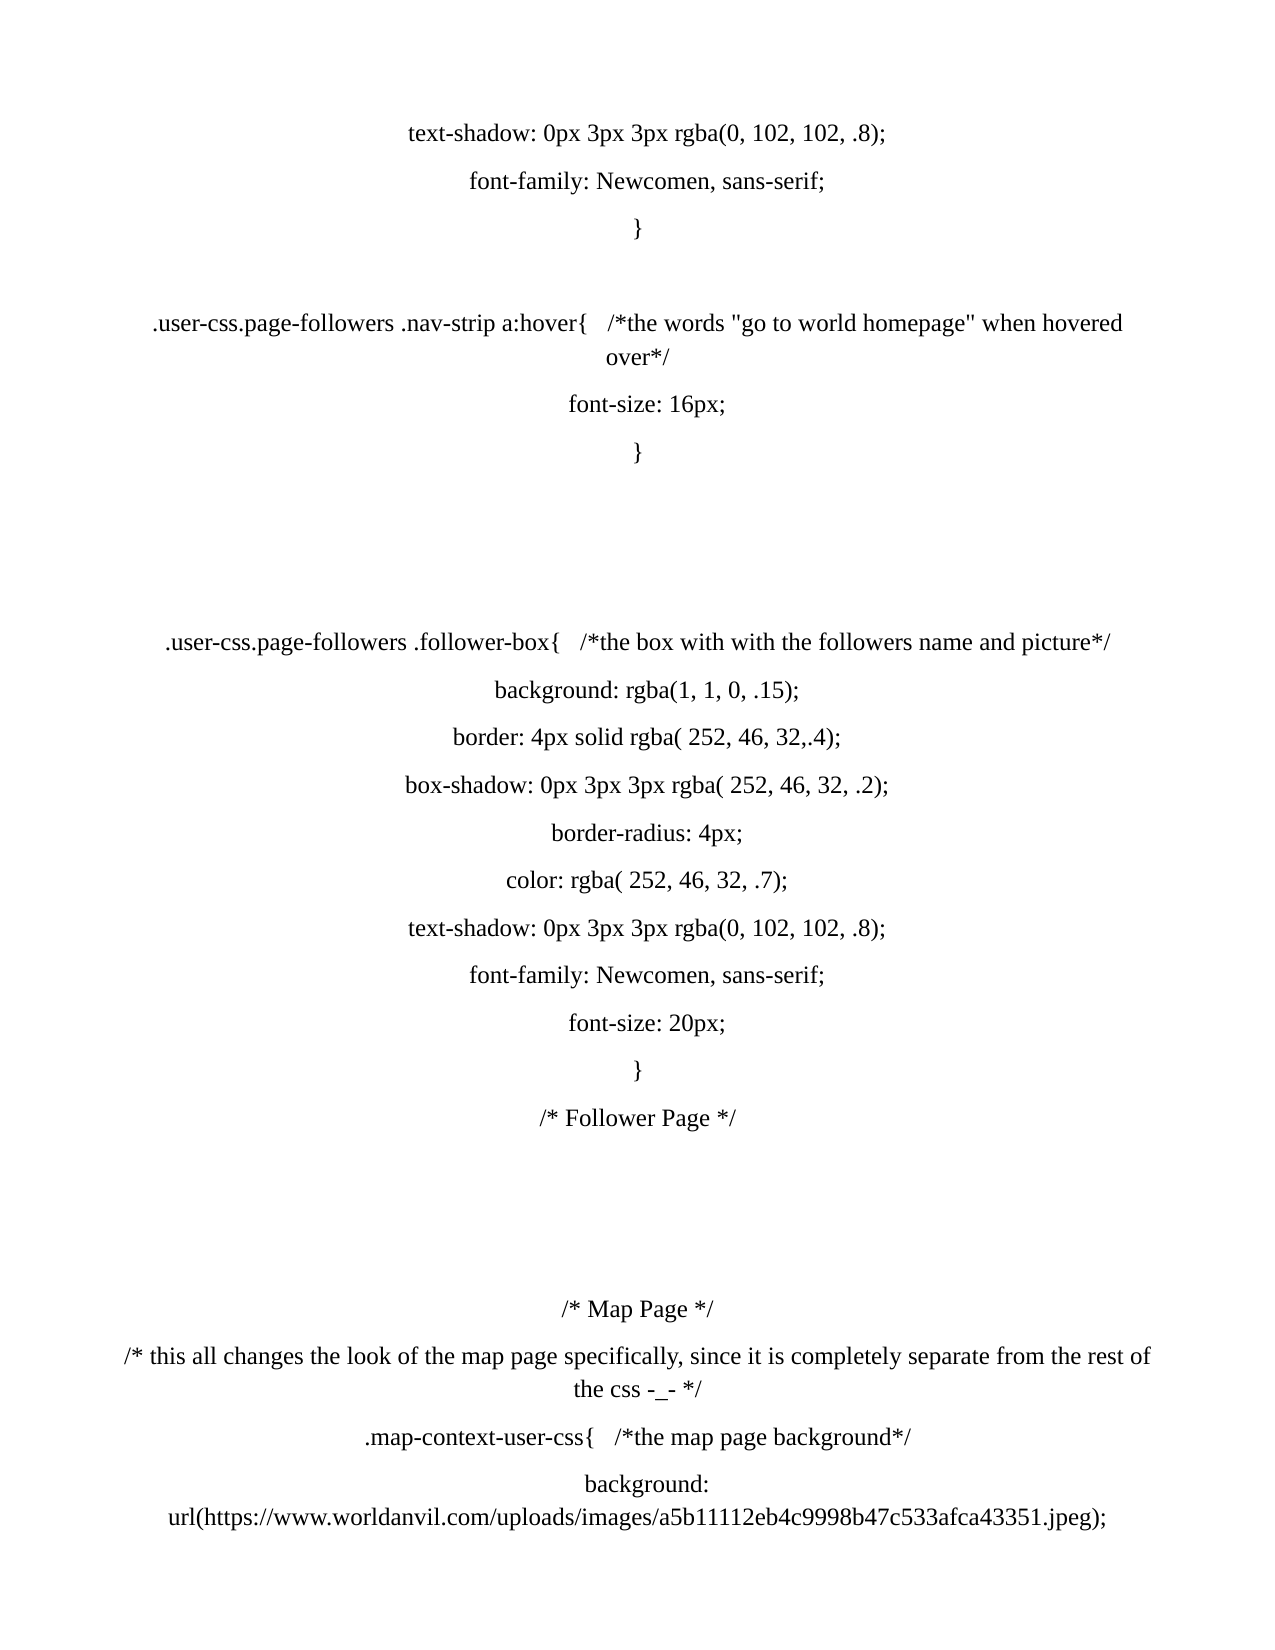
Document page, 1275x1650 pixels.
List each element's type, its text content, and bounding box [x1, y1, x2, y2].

text border: 4px solid rgba( 252, 46, 32,.4); [118, 722, 1157, 751]
text font-family: Newcomen, sans-serif; [118, 166, 1157, 194]
text text-shadow: 0px 3px 3px rgba(0, 102, 102, .8); [118, 913, 1157, 942]
text } [118, 437, 1157, 466]
text .user-css.page-followers .nav-strip a:hover{ /*the words "go to world homepage" when hovered over*/ [118, 308, 1157, 370]
text /* this all changes the look of the map page specifically, since it is completely separate from the rest of the css -_- */ [118, 1341, 1157, 1403]
text font-size: 16px; [118, 389, 1157, 418]
text } [118, 1056, 1157, 1084]
text border-radius: 4px; [118, 818, 1157, 846]
text /* Map Page */ [118, 1294, 1157, 1322]
text background: url(https://www.worldanvil.com/uploads/images/a5b11112eb4c9998b47c533afca43351.jpeg); [118, 1469, 1157, 1531]
text background: rgba(1, 1, 0, .15); [118, 675, 1157, 703]
text box-shadow: 0px 3px 3px rgba( 252, 46, 32, .2); [118, 770, 1157, 799]
text font-family: Newcomen, sans-serif; [118, 960, 1157, 989]
text color: rgba( 252, 46, 32, .7); [118, 865, 1157, 894]
text .user-css.page-followers .follower-box{ /*the box with with the followers name and picture*/ [118, 627, 1157, 656]
text } [118, 213, 1157, 242]
text text-shadow: 0px 3px 3px rgba(0, 102, 102, .8); [118, 118, 1157, 147]
text /* Follower Page */ [118, 1103, 1157, 1132]
text font-size: 20px; [118, 1008, 1157, 1037]
text .map-context-user-css{ /*the map page background*/ [118, 1422, 1157, 1451]
